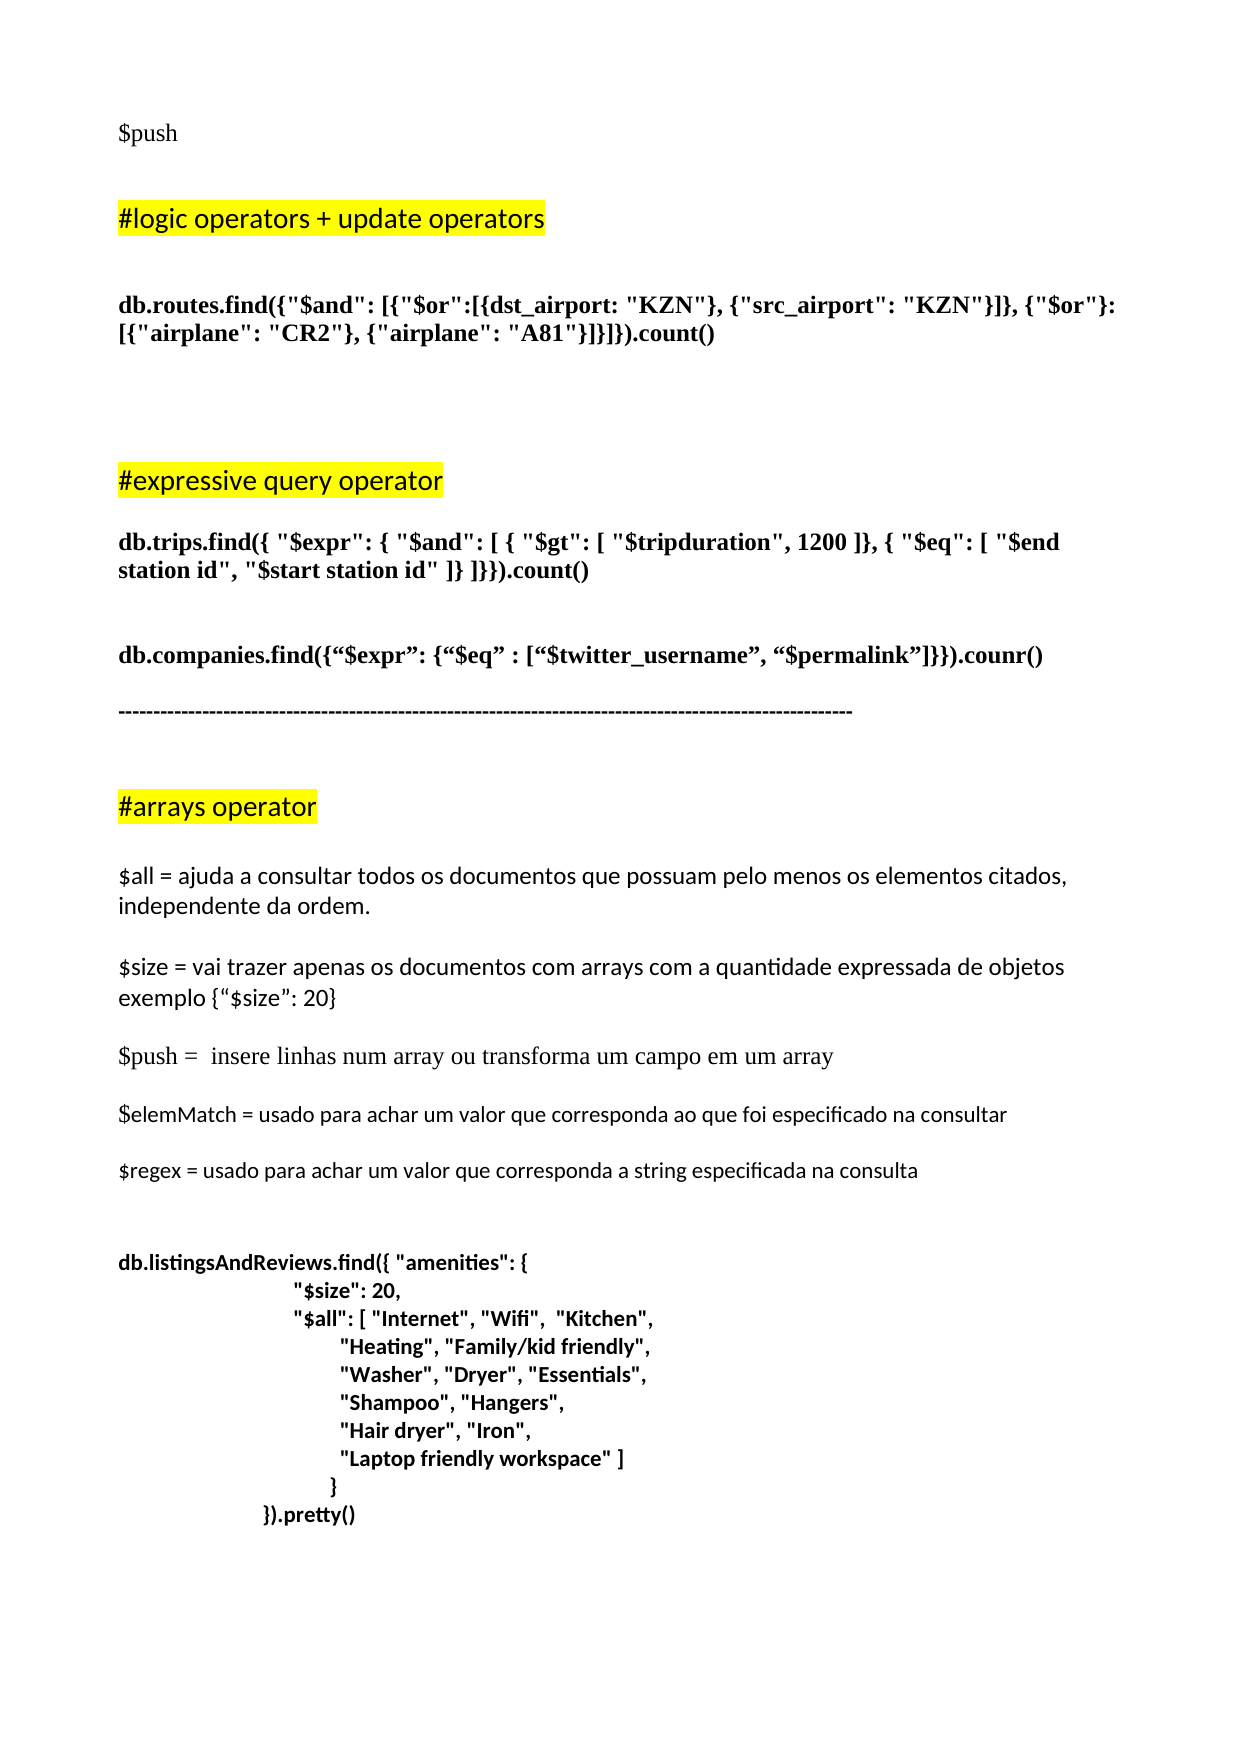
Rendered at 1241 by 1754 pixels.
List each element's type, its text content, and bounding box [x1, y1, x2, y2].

text "$size": 20, [118, 1276, 1122, 1304]
text }).pretty() [118, 1500, 1122, 1528]
text $all = ajuda a consultar todos os documentos que possuam pelo menos os elementos citados, independente da ordem. [118, 860, 1122, 921]
text $push [118, 118, 1122, 147]
text "Washer", "Dryer", "Essentials", [118, 1360, 1122, 1388]
text "Shampoo", "Hangers", [118, 1388, 1122, 1416]
text "Heating", "Family/kid friendly", [118, 1332, 1122, 1360]
text #logic operators + update operators [118, 200, 1122, 236]
text $elemMatch = usado para achar um valor que corresponda ao que foi especificado na consultar [118, 1099, 1122, 1128]
text #arrays operator [118, 788, 1122, 824]
text $regex = usado para achar um valor que corresponda a string especificada na consulta [118, 1128, 1122, 1184]
text #expressive query operator [118, 462, 1122, 498]
text $size = vai trazer apenas os documentos com arrays com a quantidade expressada de objetos exemplo {“$size”: 20} [118, 951, 1122, 1012]
text "Laptop friendly workspace" ] [118, 1444, 1122, 1472]
text db.trips.find({ "$expr": { "$and": [ { "$gt": [ "$tripduration", 1200 ]}, { "$eq": [ "$end station id", "$start station id" ]} ]}}).count() [118, 527, 1122, 584]
text db.companies.find({“$expr”: {“$eq” : [“$twitter_username”, “$permalink”]}}).counr() [118, 640, 1122, 669]
text $push = insere linhas num array ou transforma um campo em um array [118, 1041, 1122, 1070]
text } [118, 1472, 1122, 1500]
text --------------------------------------------------------------------------------------------------------- [118, 697, 1122, 725]
text "Hair dryer", "Iron", [118, 1416, 1122, 1444]
text db.routes.find({"$and": [{"$or":[{dst_airport: "KZN"}, {"src_airport": "KZN"}]}, {"$or"}:[{"airplane": "CR2"}, {"airplane": "A81"}]}]}).count() [118, 290, 1122, 347]
text db.listingsAndReviews.find({ "amenities": { [118, 1248, 1122, 1276]
text "$all": [ "Internet", "Wifi", "Kitchen", [118, 1304, 1122, 1332]
